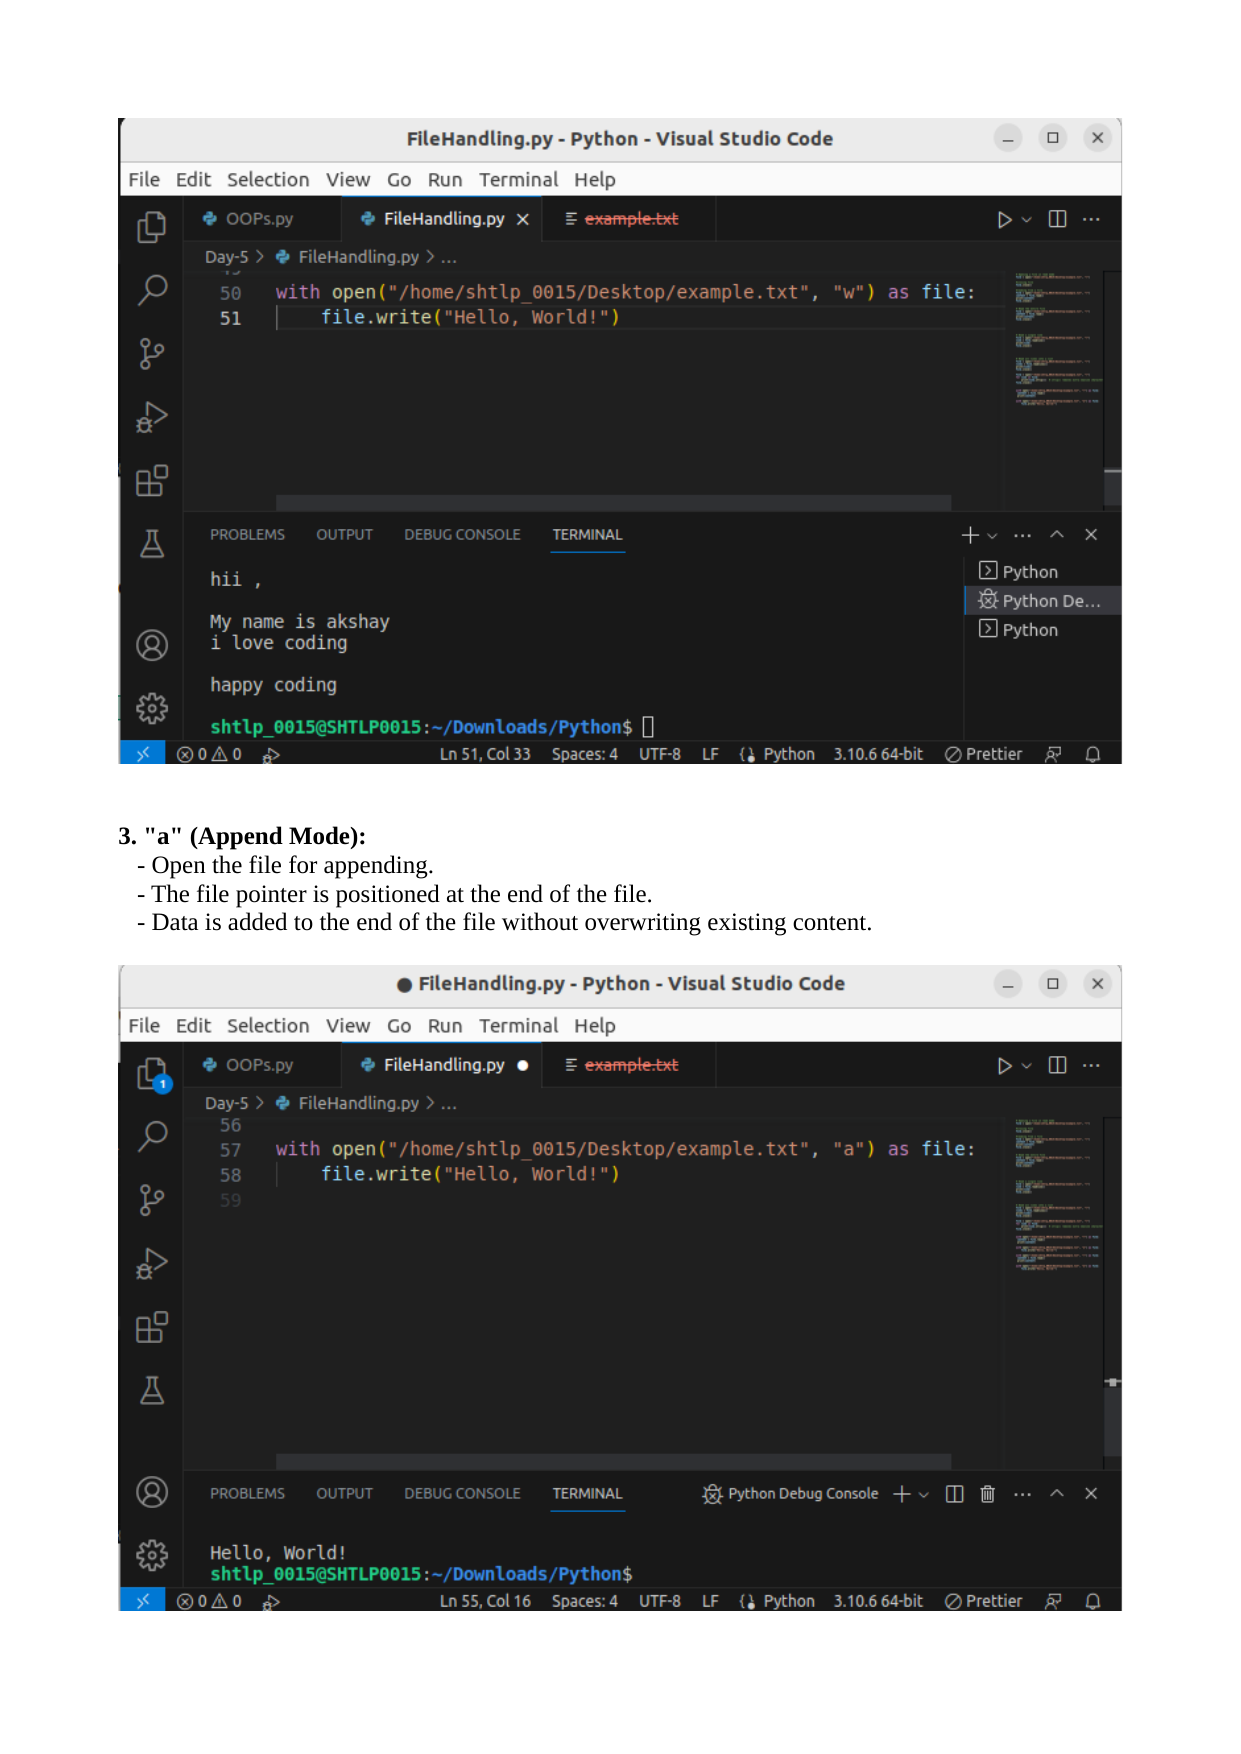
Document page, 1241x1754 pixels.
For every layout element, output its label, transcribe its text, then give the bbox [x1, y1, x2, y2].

text - The file pointer is positioned at the end of the file. [118, 879, 1122, 907]
picture [118, 965, 1123, 1611]
text - Data is added to the end of the file without overwriting existing content. [118, 907, 1122, 936]
text 3. "a" (Append Mode): [118, 821, 1122, 850]
picture [118, 118, 1123, 764]
text - Open the file for appending. [118, 850, 1122, 879]
